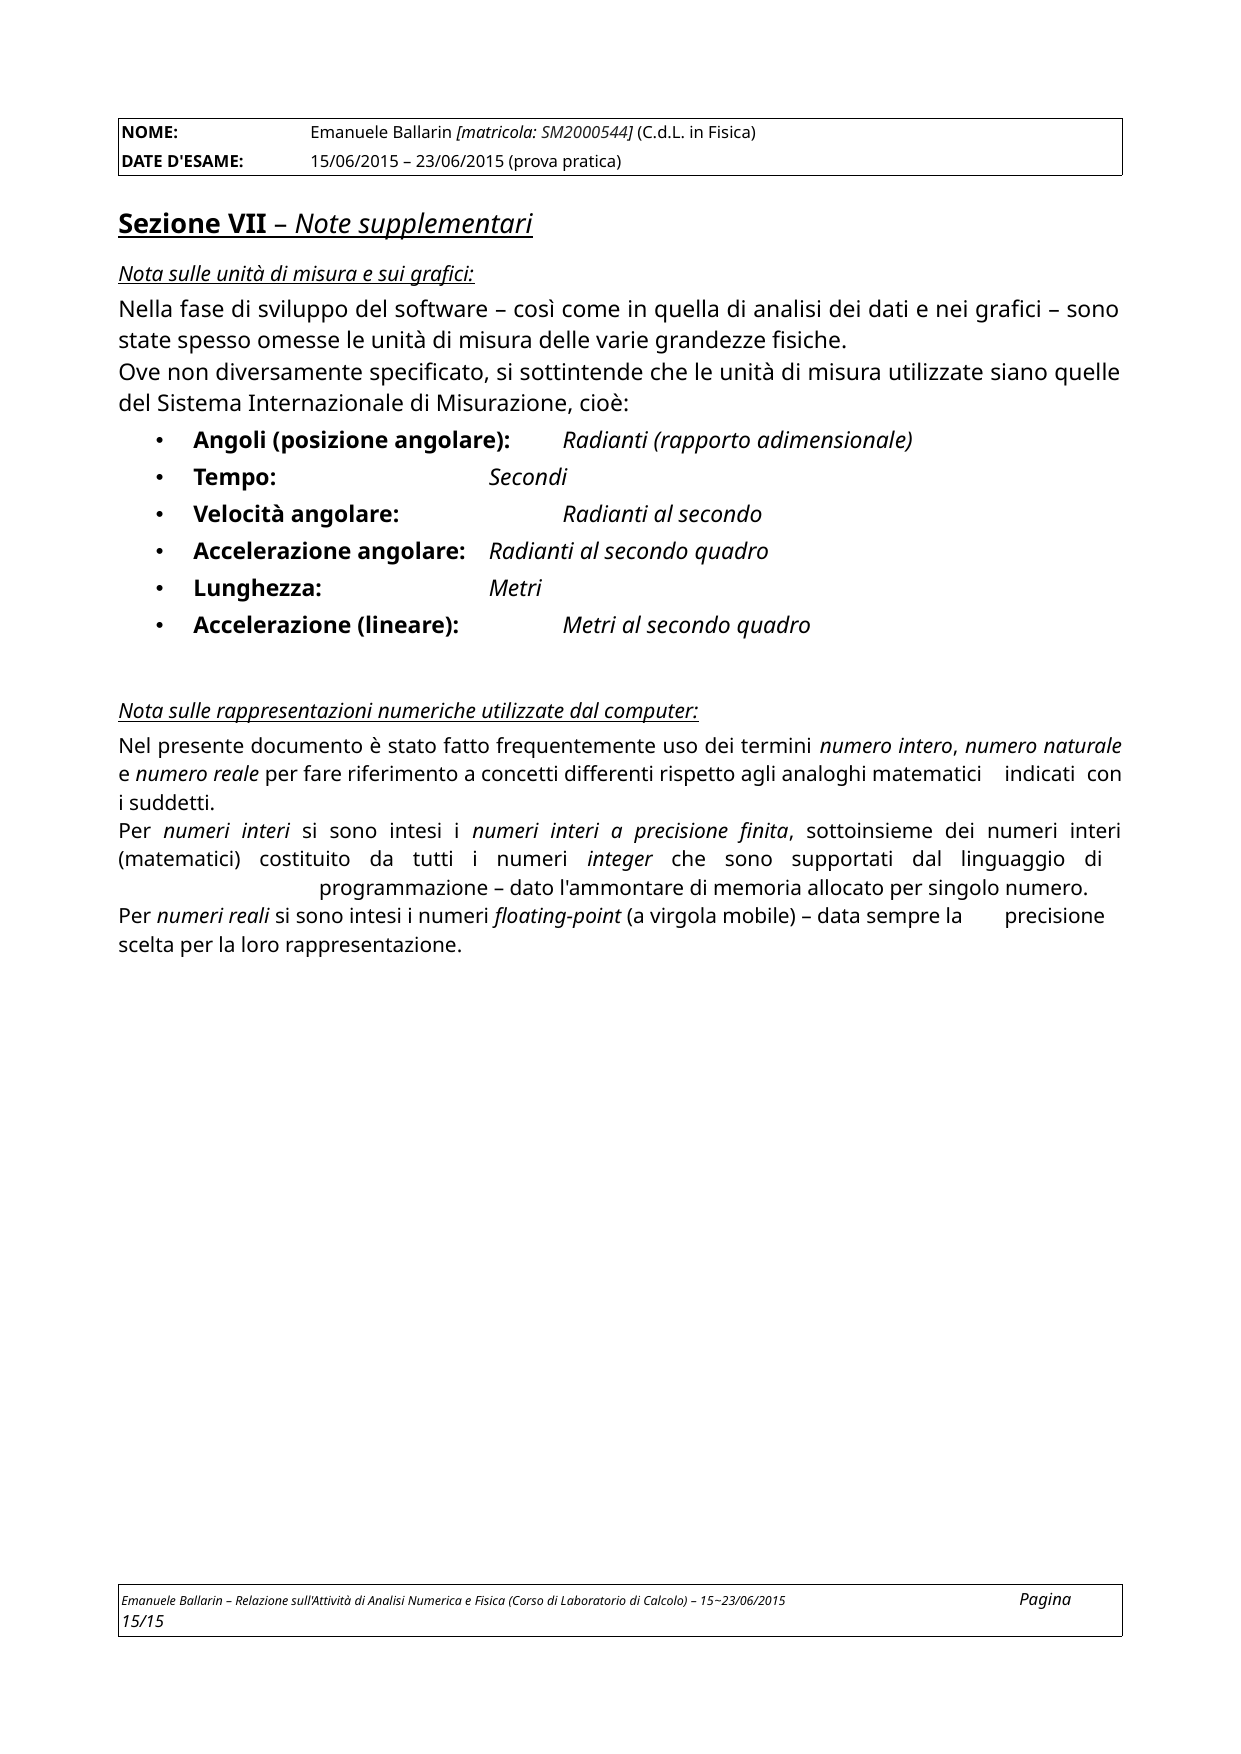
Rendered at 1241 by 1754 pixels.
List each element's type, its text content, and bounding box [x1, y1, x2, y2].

text Ove non diversamente specificato, si sottintende che le unità di misura utilizzate siano quelle del Sistema Internazionale di Misurazione, cioè: [118, 355, 1122, 418]
list Velocità angolare: Radianti al secondo [156, 498, 1122, 529]
text Per numeri reali si sono intesi i numeri floating-point (a virgola mobile) – data sempre la precisione scelta per la loro rappresentazione. [118, 901, 1122, 958]
list Tempo: Secondi [156, 461, 1122, 492]
text Nel presente documento è stato fatto frequentemente uso dei termini numero intero, numero naturale e numero reale per fare riferimento a concetti differenti rispetto agli analoghi matematici indicati con i suddetti. [118, 731, 1122, 816]
text Nota sulle rappresentazioni numeriche utilizzate dal computer: [118, 697, 1122, 725]
text Sezione VII – Note supplementari [118, 205, 1122, 242]
text Nota sulle unità di misura e sui grafici: [118, 259, 1122, 287]
text Nella fase di sviluppo del software – così come in quella di analisi dei dati e nei grafici – sono state spesso omesse le unità di misura delle varie grandezze fisiche. [118, 293, 1122, 355]
list Angoli (posizione angolare): Radianti (rapporto adimensionale) [156, 424, 1122, 455]
text Per numeri interi si sono intesi i numeri interi a precisione finita, sottoinsieme dei numeri interi (matematici) costituito da tutti i numeri integer che sono supportati dal linguaggio di programmazione – dato l'ammontare di memoria allocato per singolo numero. [118, 816, 1122, 901]
list Accelerazione (lineare): Metri al secondo quadro [156, 608, 1122, 640]
list Accelerazione angolare: Radianti al secondo quadro [156, 534, 1122, 566]
list Lunghezza: Metri [156, 572, 1122, 603]
